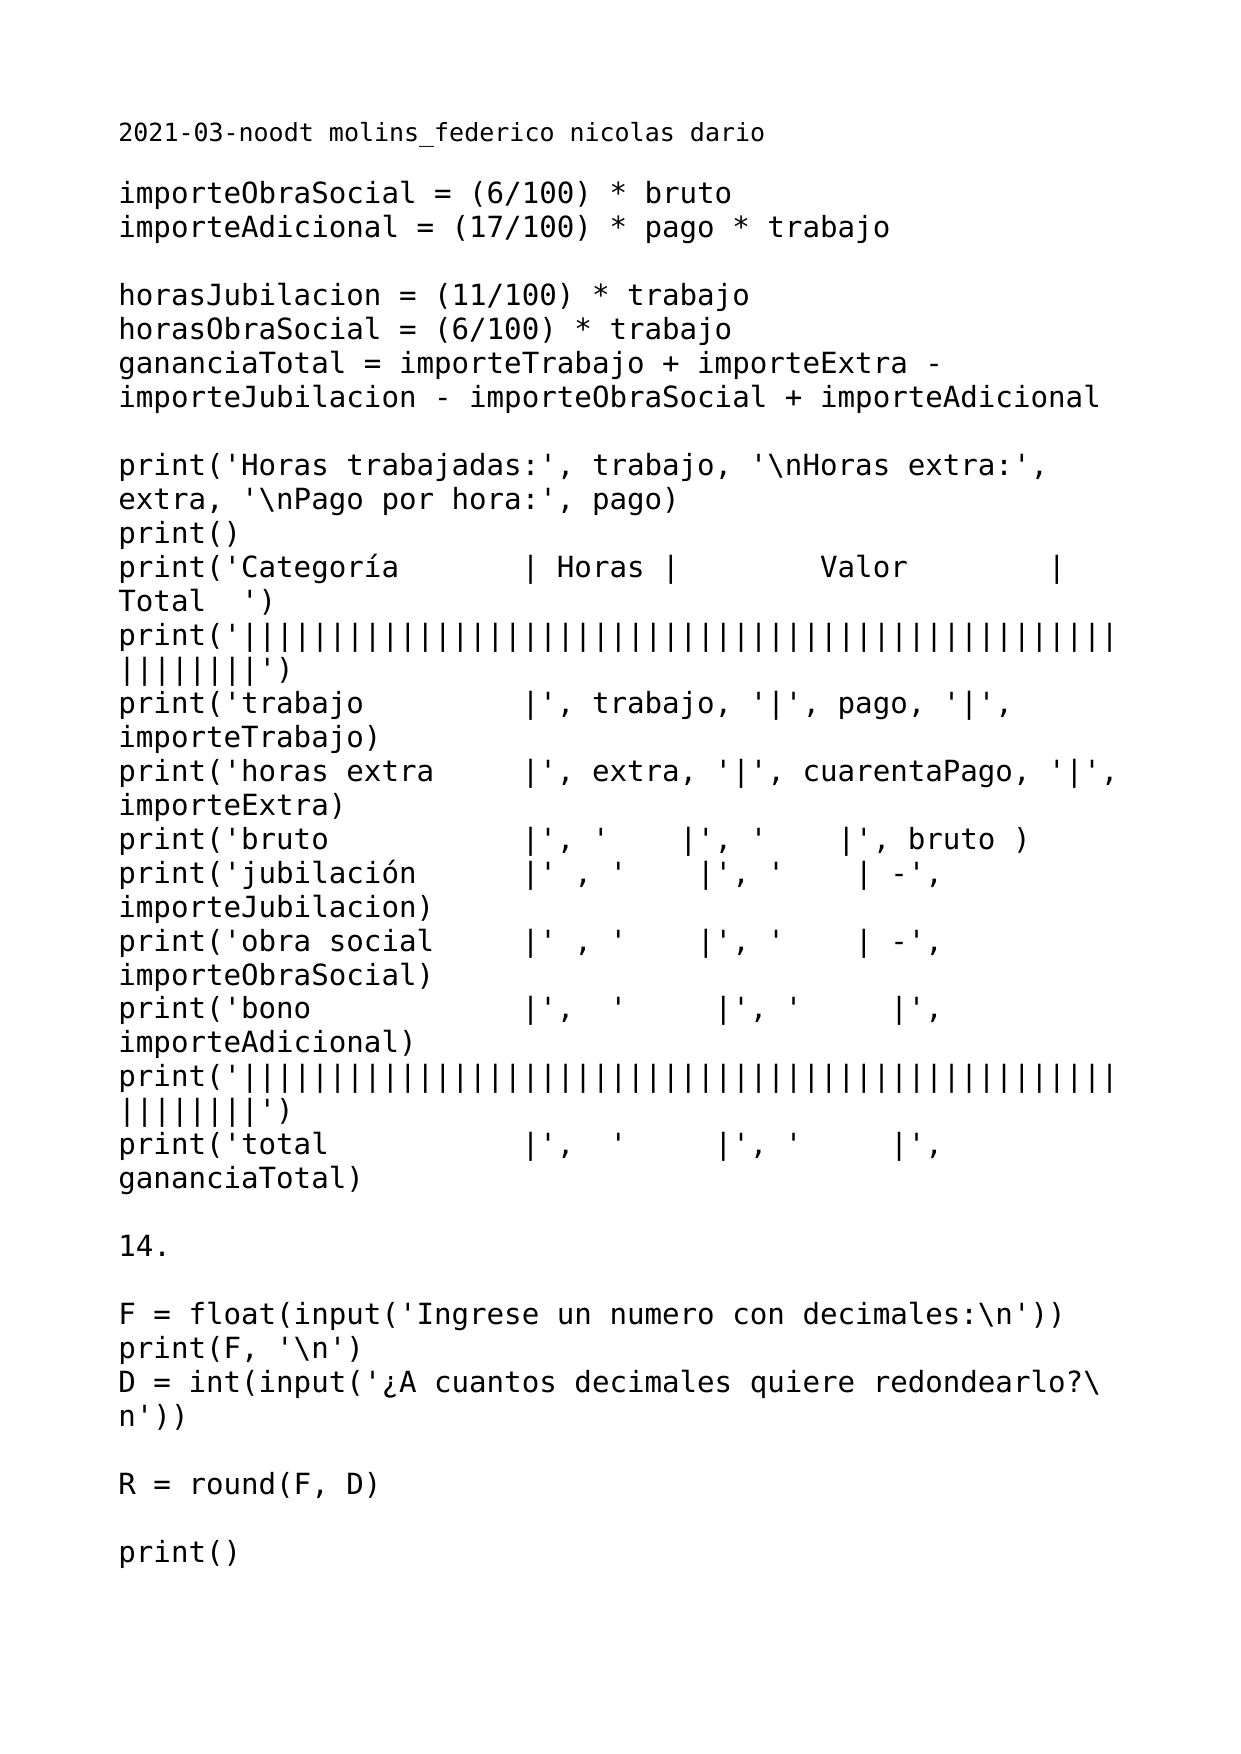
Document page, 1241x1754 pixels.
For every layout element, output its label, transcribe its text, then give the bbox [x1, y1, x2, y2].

text print('obra social |' , ' |', ' | -', importeObraSocial) [118, 924, 1122, 992]
text print() [118, 1535, 1122, 1569]
text 14. [118, 1229, 1122, 1263]
text print('total |', ' |', ' |', gananciaTotal) [118, 1128, 1122, 1196]
text print('bruto |', ' |', ' |', bruto ) [118, 822, 1122, 856]
text print('jubilación |' , ' |', ' | -', importeJubilacion) [118, 856, 1122, 924]
text print('bono |', ' |', ' |', importeAdicional) [118, 992, 1122, 1060]
text horasJubilacion = (11/100) * trabajo [118, 279, 1122, 313]
text print('trabajo |', trabajo, '|', pago, '|', importeTrabajo) [118, 686, 1122, 754]
text print('Horas trabajadas:', trabajo, '\nHoras extra:', extra, '\nPago por hora:', pago) [118, 448, 1122, 516]
text print('Categoría | Horas | Valor | Total ') [118, 550, 1122, 618]
text print(F, '\n') [118, 1331, 1122, 1365]
text print('horas extra |', extra, '|', cuarentaPago, '|', importeExtra) [118, 754, 1122, 822]
text R = round(F, D) [118, 1467, 1122, 1501]
text gananciaTotal = importeTrabajo + importeExtra - importeJubilacion - importeObraSocial + importeAdicional [118, 347, 1122, 414]
text print('||||||||||||||||||||||||||||||||||||||||||||||||||||||||||') [118, 618, 1122, 686]
text print('||||||||||||||||||||||||||||||||||||||||||||||||||||||||||') [118, 1060, 1122, 1128]
text F = float(input('Ingrese un numero con decimales:\n')) [118, 1297, 1122, 1331]
text importeAdicional = (17/100) * pago * trabajo [118, 211, 1122, 245]
text horasObraSocial = (6/100) * trabajo [118, 313, 1122, 347]
text importeObraSocial = (6/100) * bruto [118, 177, 1122, 211]
text print() [118, 516, 1122, 550]
text D = int(input('¿A cuantos decimales quiere redondearlo?\n')) [118, 1365, 1122, 1433]
